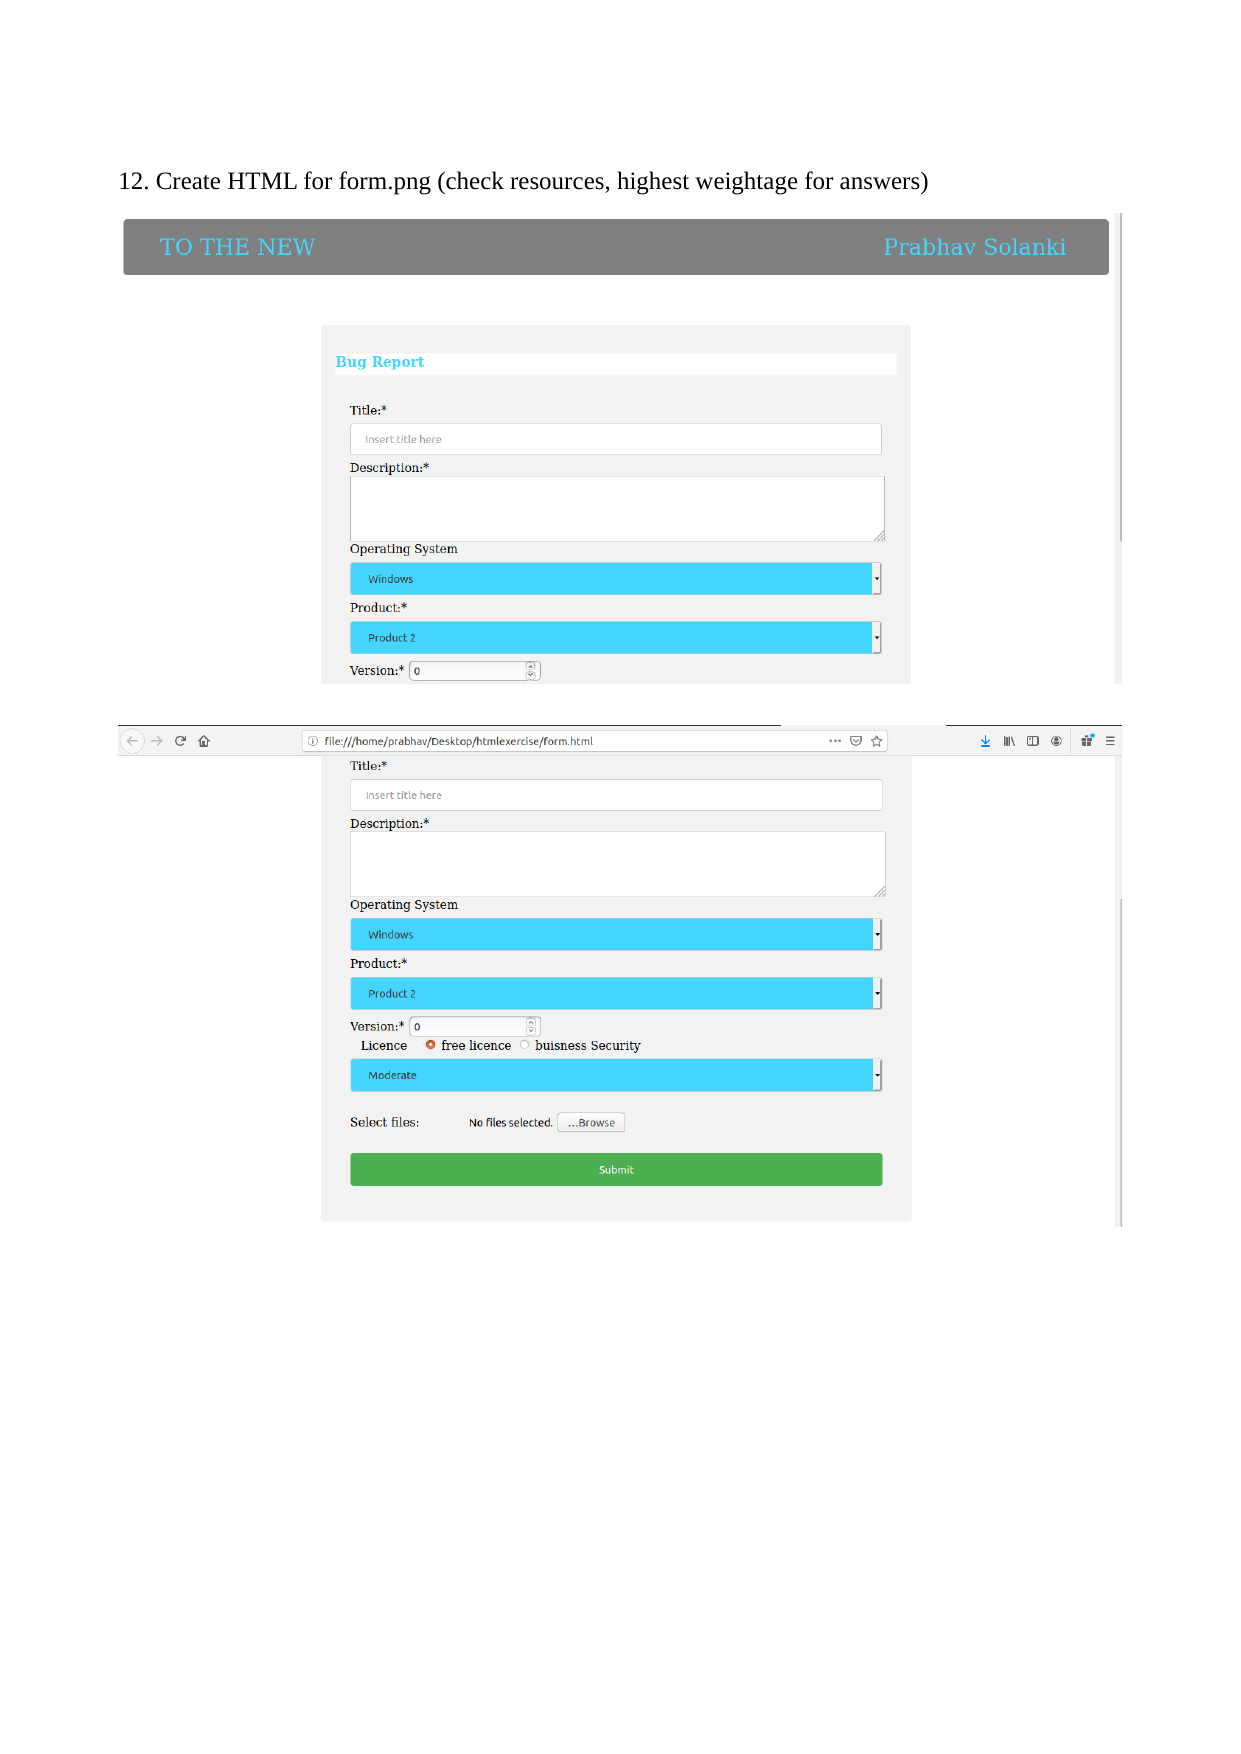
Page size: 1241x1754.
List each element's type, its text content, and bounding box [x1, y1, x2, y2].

picture [118, 725, 1123, 1227]
text 12. Create HTML for form.png (check resources, highest weightage for answers) [118, 166, 1122, 194]
picture [118, 213, 1123, 684]
